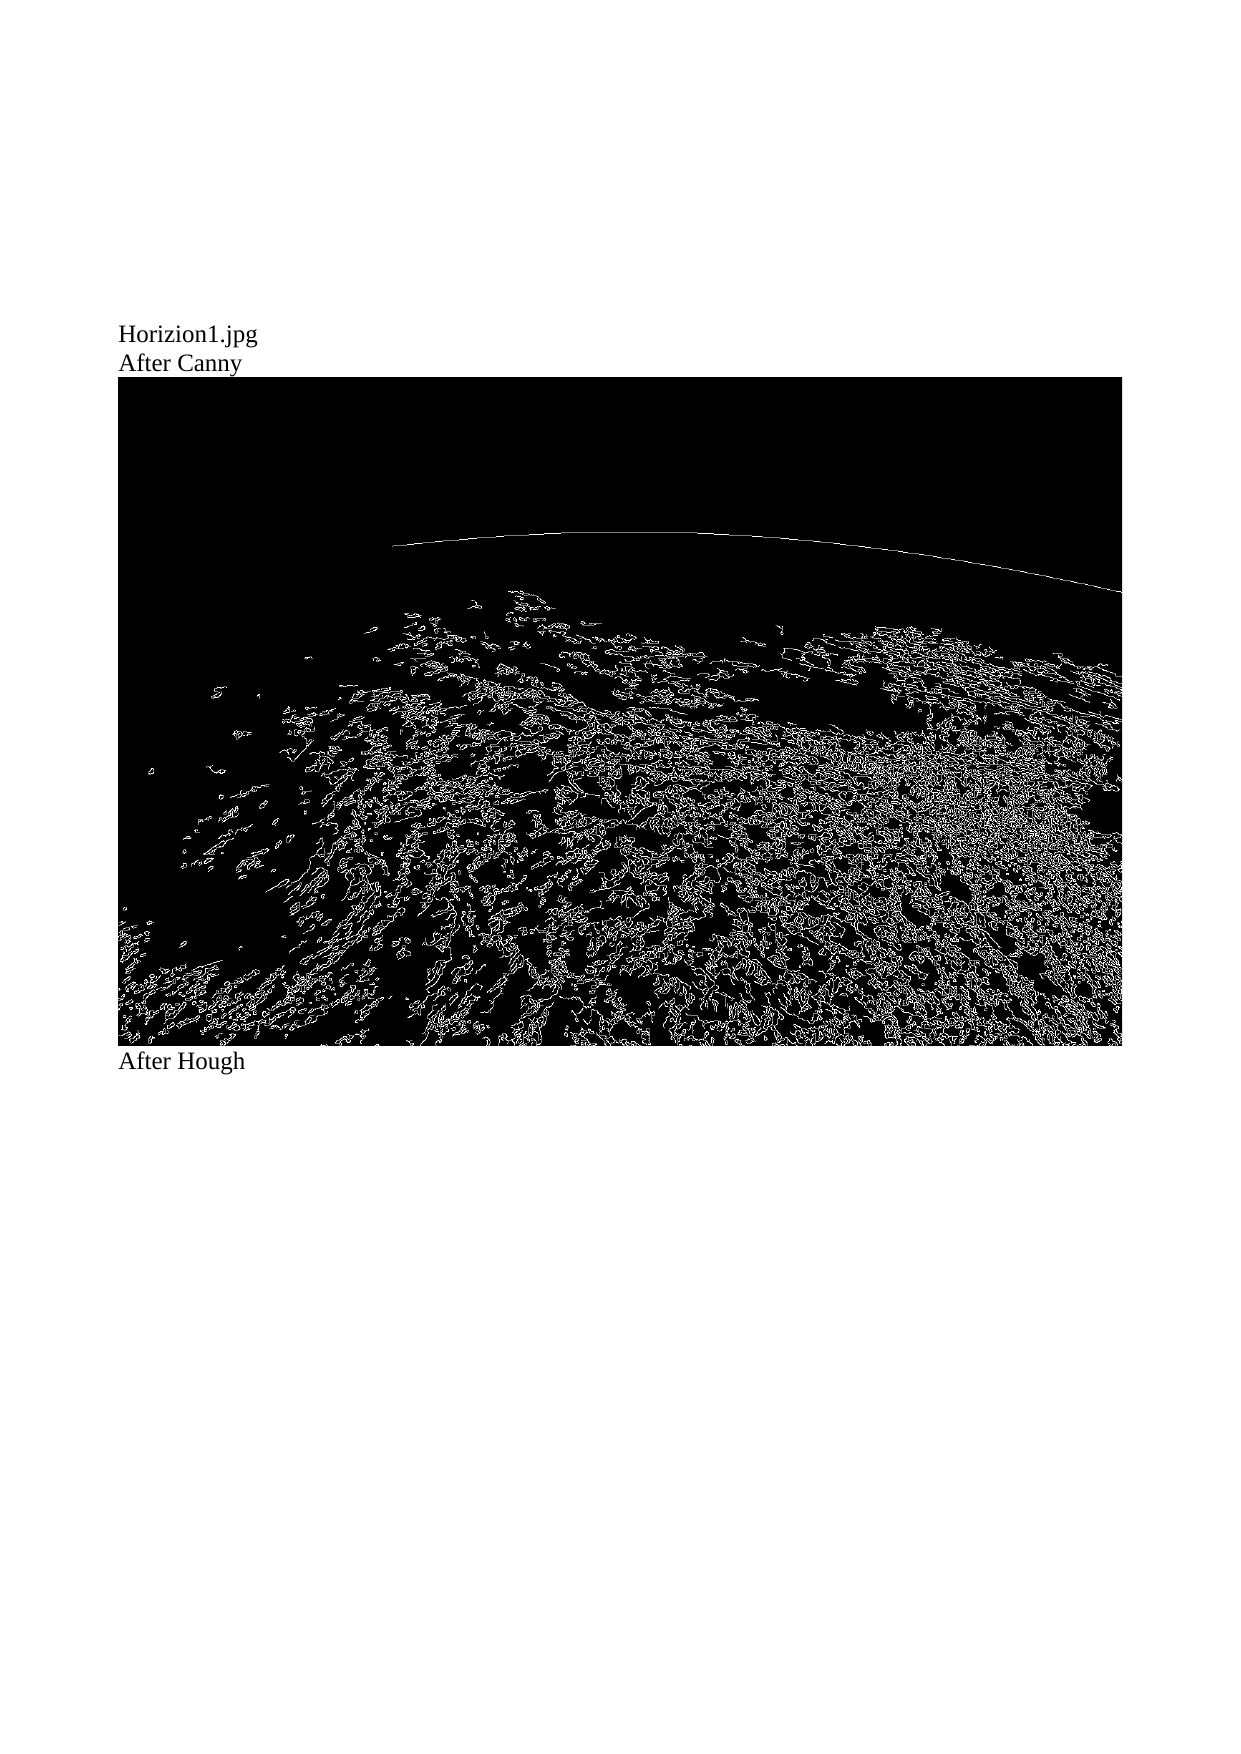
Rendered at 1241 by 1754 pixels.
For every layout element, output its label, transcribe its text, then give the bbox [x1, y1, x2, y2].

text Horizion1.jpg [118, 319, 1122, 348]
text After Hough [118, 1046, 1122, 1075]
picture [118, 377, 1123, 1046]
text After Canny [118, 348, 1122, 377]
